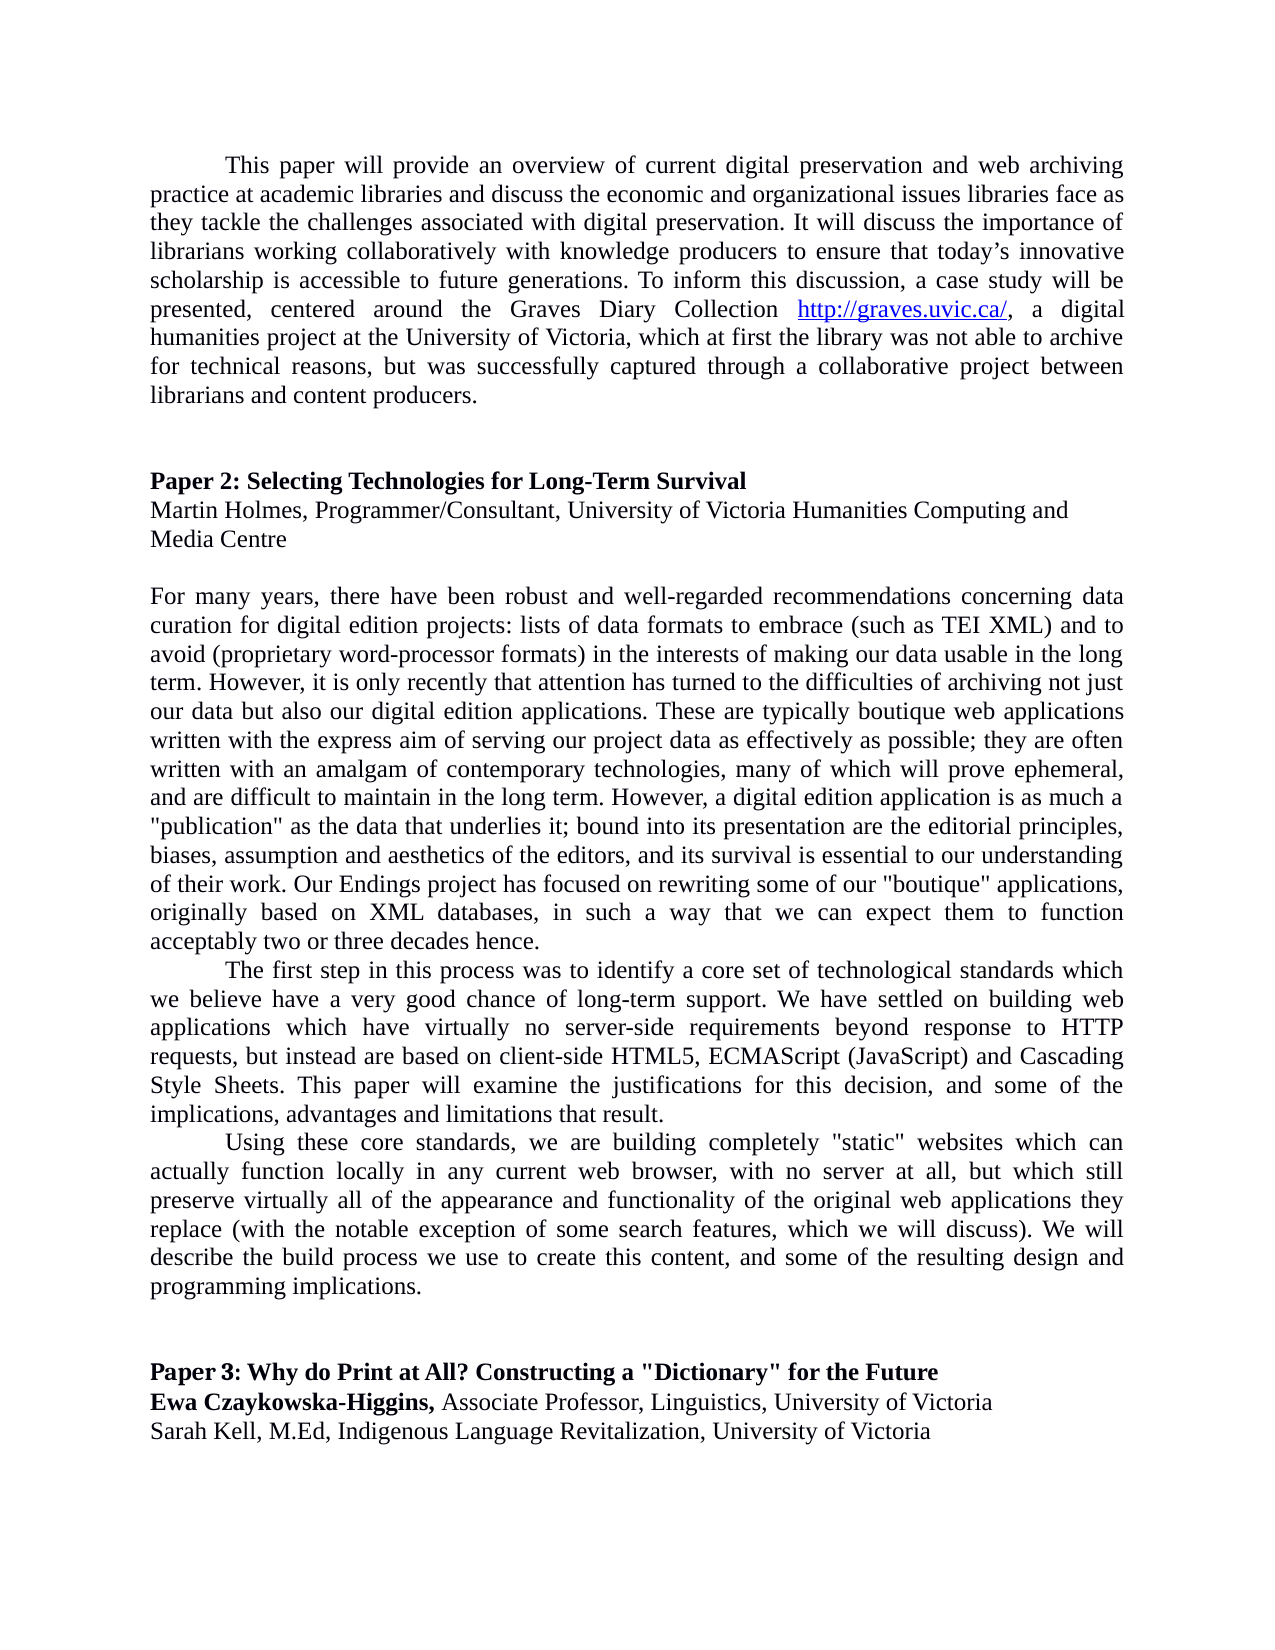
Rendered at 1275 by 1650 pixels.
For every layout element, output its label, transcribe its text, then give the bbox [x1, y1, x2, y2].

text Martin Holmes, Programmer/Consultant, University of Victoria Humanities Computing and Media Centre [150, 495, 1125, 552]
text Ewa Czaykowska-Higgins, Associate Professor, Linguistics, University of Victoria [150, 1387, 1125, 1416]
text Paper 3: Why do Print at All? Constructing a "Dictionary" for the Future [150, 1357, 1125, 1387]
text For many years, there have been robust and well-regarded recommendations concerning data curation for digital edition projects: lists of data formats to embrace (such as TEI XML) and to avoid (proprietary word-processor formats) in the interests of making our data usable in the long term. However, it is only recently that attention has turned to the difficulties of archiving not just our data but also our digital edition applications. These are typically boutique web applications written with the express aim of serving our project data as effectively as possible; they are often written with an amalgam of contemporary technologies, many of which will prove ephemeral, and are difficult to maintain in the long term. However, a digital edition application is as much a "publication" as the data that underlies it; bound into its presentation are the editorial principles, biases, assumption and aesthetics of the editors, and its survival is essential to our understanding of their work. Our Endings project has focused on rewriting some of our "boutique" applications, originally based on XML databases, in such a way that we can expect them to function acceptably two or three decades hence. [150, 581, 1125, 955]
text Sarah Kell, M.Ed, Indigenous Language Revitalization, University of Victoria [150, 1416, 1125, 1444]
text This paper will provide an overview of current digital preservation and web archiving practice at academic libraries and discuss the economic and organizational issues libraries face as they tackle the challenges associated with digital preservation. It will discuss the importance of librarians working collaboratively with knowledge producers to ensure that today’s innovative scholarship is accessible to future generations. To inform this discussion, a case study will be presented, centered around the Graves Diary Collection http://graves.uvic.ca/, a digital humanities project at the University of Victoria, which at first the library was not able to archive for technical reasons, but was successfully captured through a collaborative project between librarians and content producers. [150, 150, 1125, 409]
text Using these core standards, we are building completely "static" websites which can actually function locally in any current web browser, with no server at all, but which still preserve virtually all of the appearance and functionality of the original web applications they replace (with the notable exception of some search features, which we will discuss). We will describe the build process we use to create this content, and some of the resulting design and programming implications. [150, 1127, 1125, 1300]
text Paper 2: Selecting Technologies for Long-Term Survival [150, 466, 1125, 495]
text The first step in this process was to identify a core set of technological standards which we believe have a very good chance of long-term support. We have settled on building web applications which have virtually no server-side requirements beyond response to HTTP requests, but instead are based on client-side HTML5, ECMAScript (JavaScript) and Cascading Style Sheets. This paper will examine the justifications for this decision, and some of the implications, advantages and limitations that result. [150, 955, 1125, 1127]
